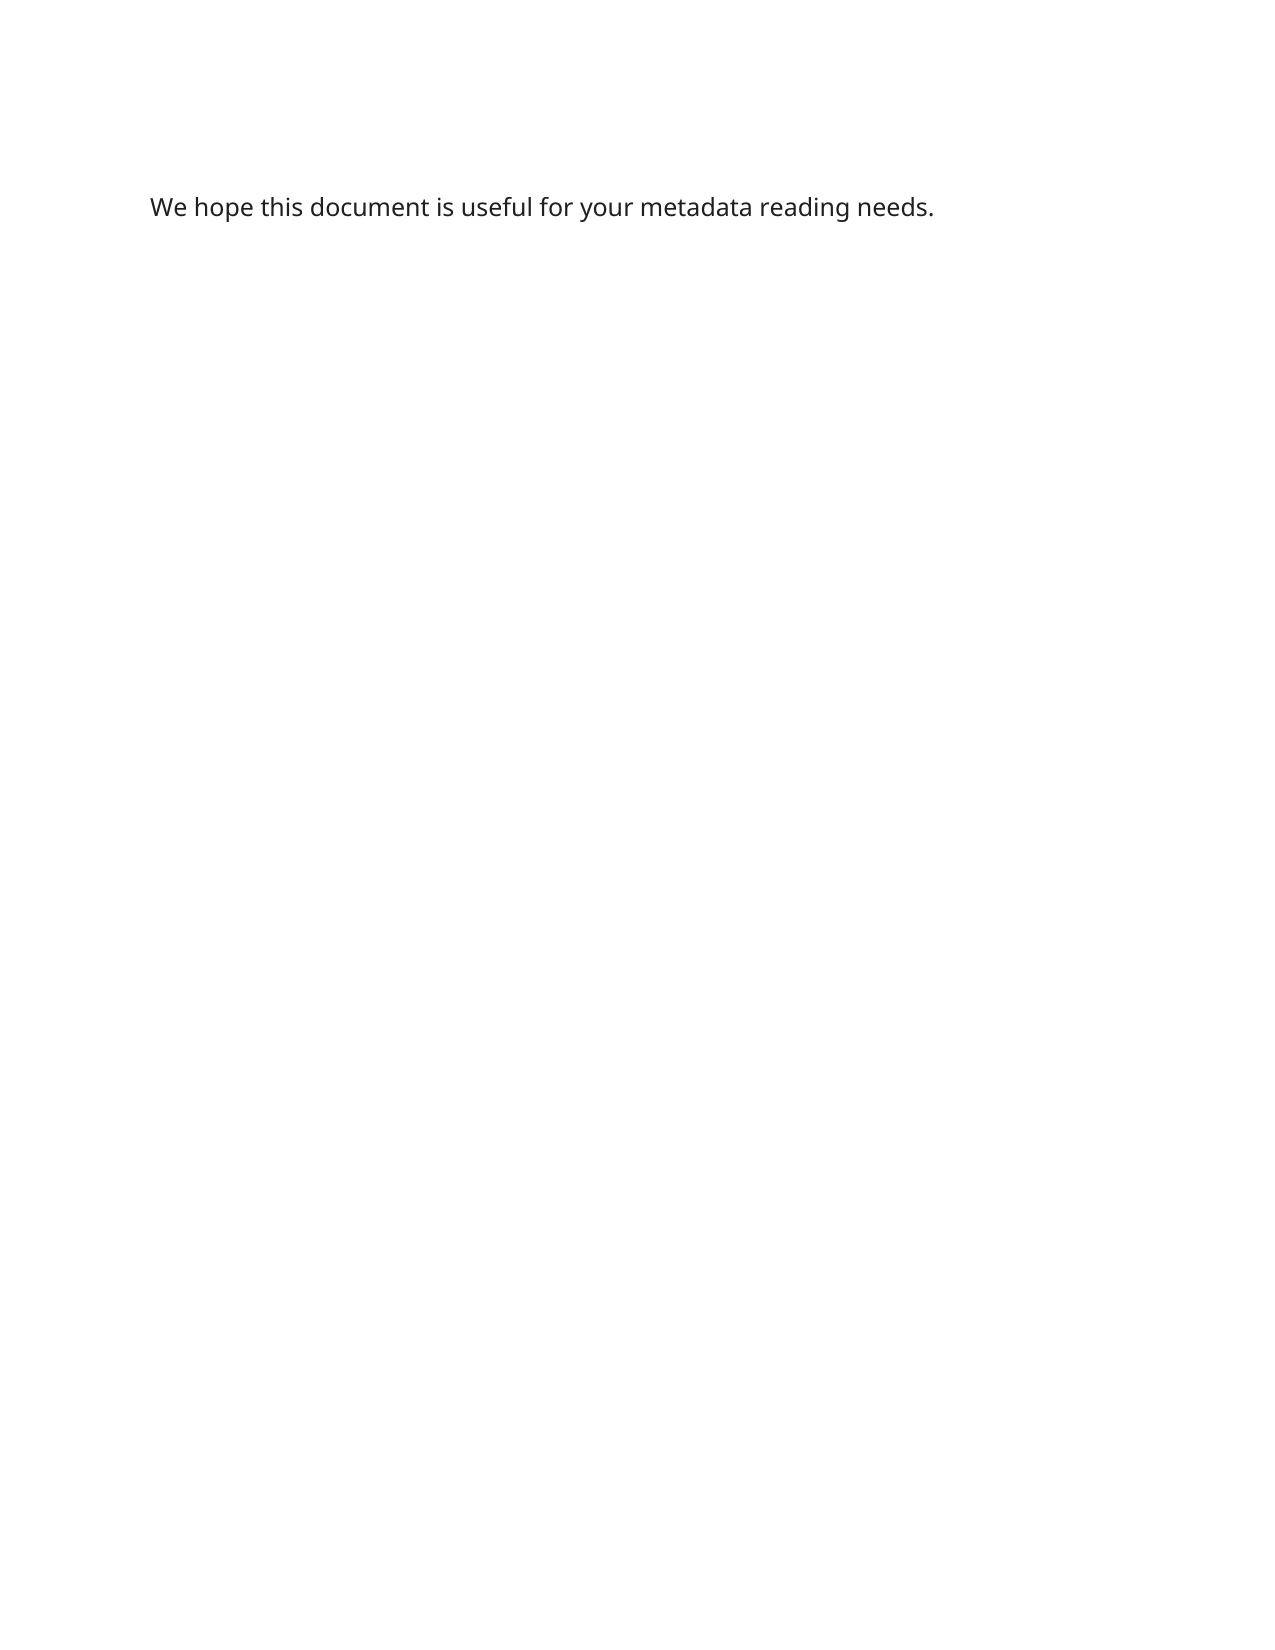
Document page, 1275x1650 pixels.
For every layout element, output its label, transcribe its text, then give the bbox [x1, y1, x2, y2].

text We hope this document is useful for your metadata reading needs. [150, 189, 1125, 223]
